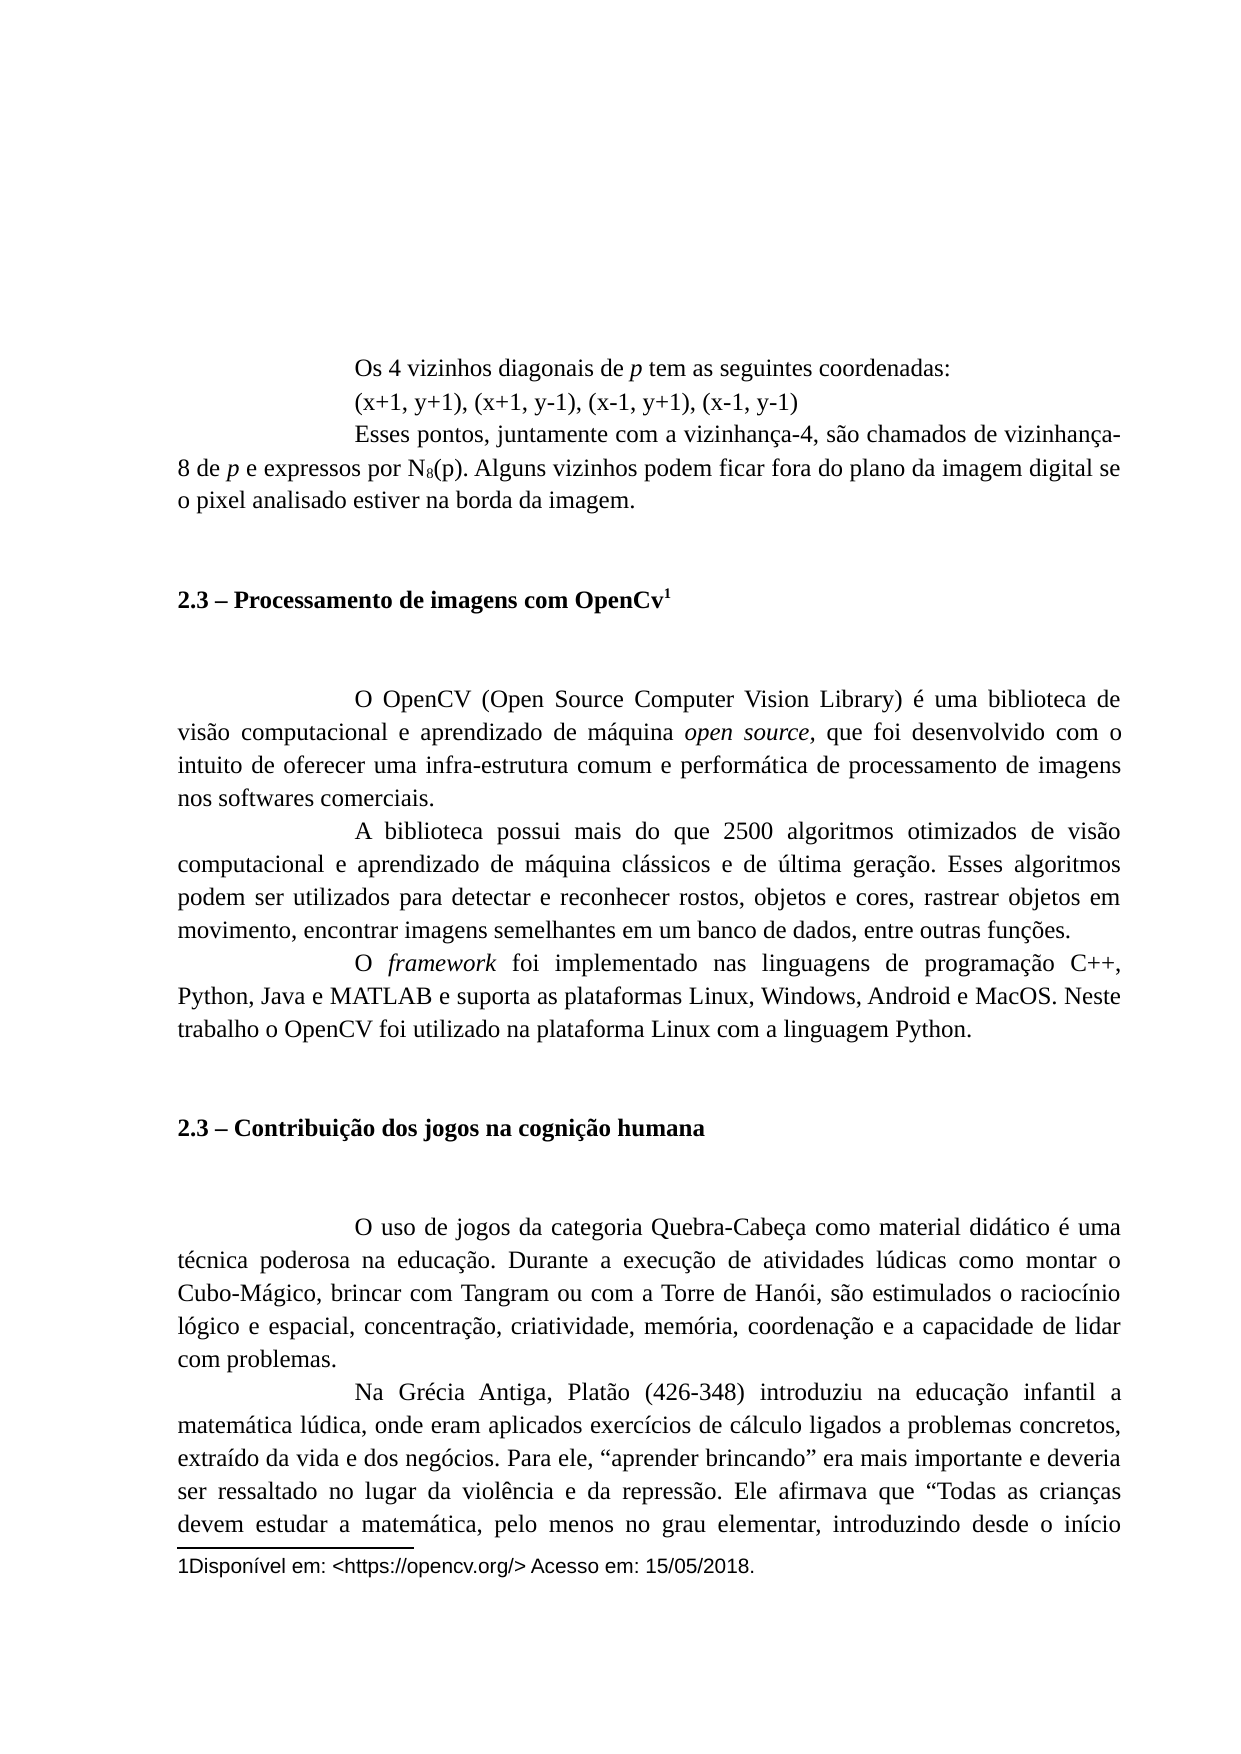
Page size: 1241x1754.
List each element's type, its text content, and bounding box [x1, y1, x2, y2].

text Disponível em: <https://opencv.org/> Acesso em: 15/05/2018. [177, 1554, 1122, 1578]
text Esses pontos, juntamente com a vizinhança-4, são chamados de vizinhança-8 de p e expressos por N8(p). Alguns vizinhos podem ficar fora do plano da imagem digital se o pixel analisado estiver na borda da imagem. [177, 419, 1122, 514]
text O OpenCV (Open Source Computer Vision Library) é uma biblioteca de visão computacional e aprendizado de máquina open source, que foi desenvolvido com o intuito de oferecer uma infra-estrutura comum e performática de processamento de imagens nos softwares comerciais. [177, 684, 1122, 812]
text Os 4 vizinhos diagonais de p tem as seguintes coordenadas: [177, 353, 1122, 382]
text O uso de jogos da categoria Quebra-Cabeça como material didático é uma técnica poderosa na educação. Durante a execução de atividades lúdicas como montar o Cubo-Mágico, brincar com Tangram ou com a Torre de Hanói, são estimulados o raciocínio lógico e espacial, concentração, criatividade, memória, coordenação e a capacidade de lidar com problemas. [177, 1212, 1122, 1373]
text A biblioteca possui mais do que 2500 algoritmos otimizados de visão computacional e aprendizado de máquina clássicos e de última geração. Esses algoritmos podem ser utilizados para detectar e reconhecer rostos, objetos e cores, rastrear objetos em movimento, encontrar imagens semelhantes em um banco de dados, entre outras funções. [177, 816, 1122, 944]
text (x+1, y+1), (x+1, y-1), (x-1, y+1), (x-1, y-1) [177, 387, 1122, 415]
text 2.3 – Processamento de imagens com OpenCv [177, 585, 1122, 613]
text O framework foi implementado nas linguagens de programação C++, Python, Java e MATLAB e suporta as plataformas Linux, Windows, Android e MacOS. Neste trabalho o OpenCV foi utilizado na plataforma Linux com a linguagem Python. [177, 948, 1122, 1043]
text 2.3 – Contribuição dos jogos na cognição humana [177, 1113, 1122, 1142]
text Na Grécia Antiga, Platão (426-348) introduziu na educação infantil a matemática lúdica, onde eram aplicados exercícios de cálculo ligados a problemas concretos, extraído da vida e dos negócios. Para ele, “aprender brincando” era mais importante e deveria ser ressaltado no lugar da violência e da repressão. Ele afirmava que “Todas as crianças devem estudar a matemática, pelo menos no grau elementar, introduzindo desde o início [177, 1377, 1122, 1538]
